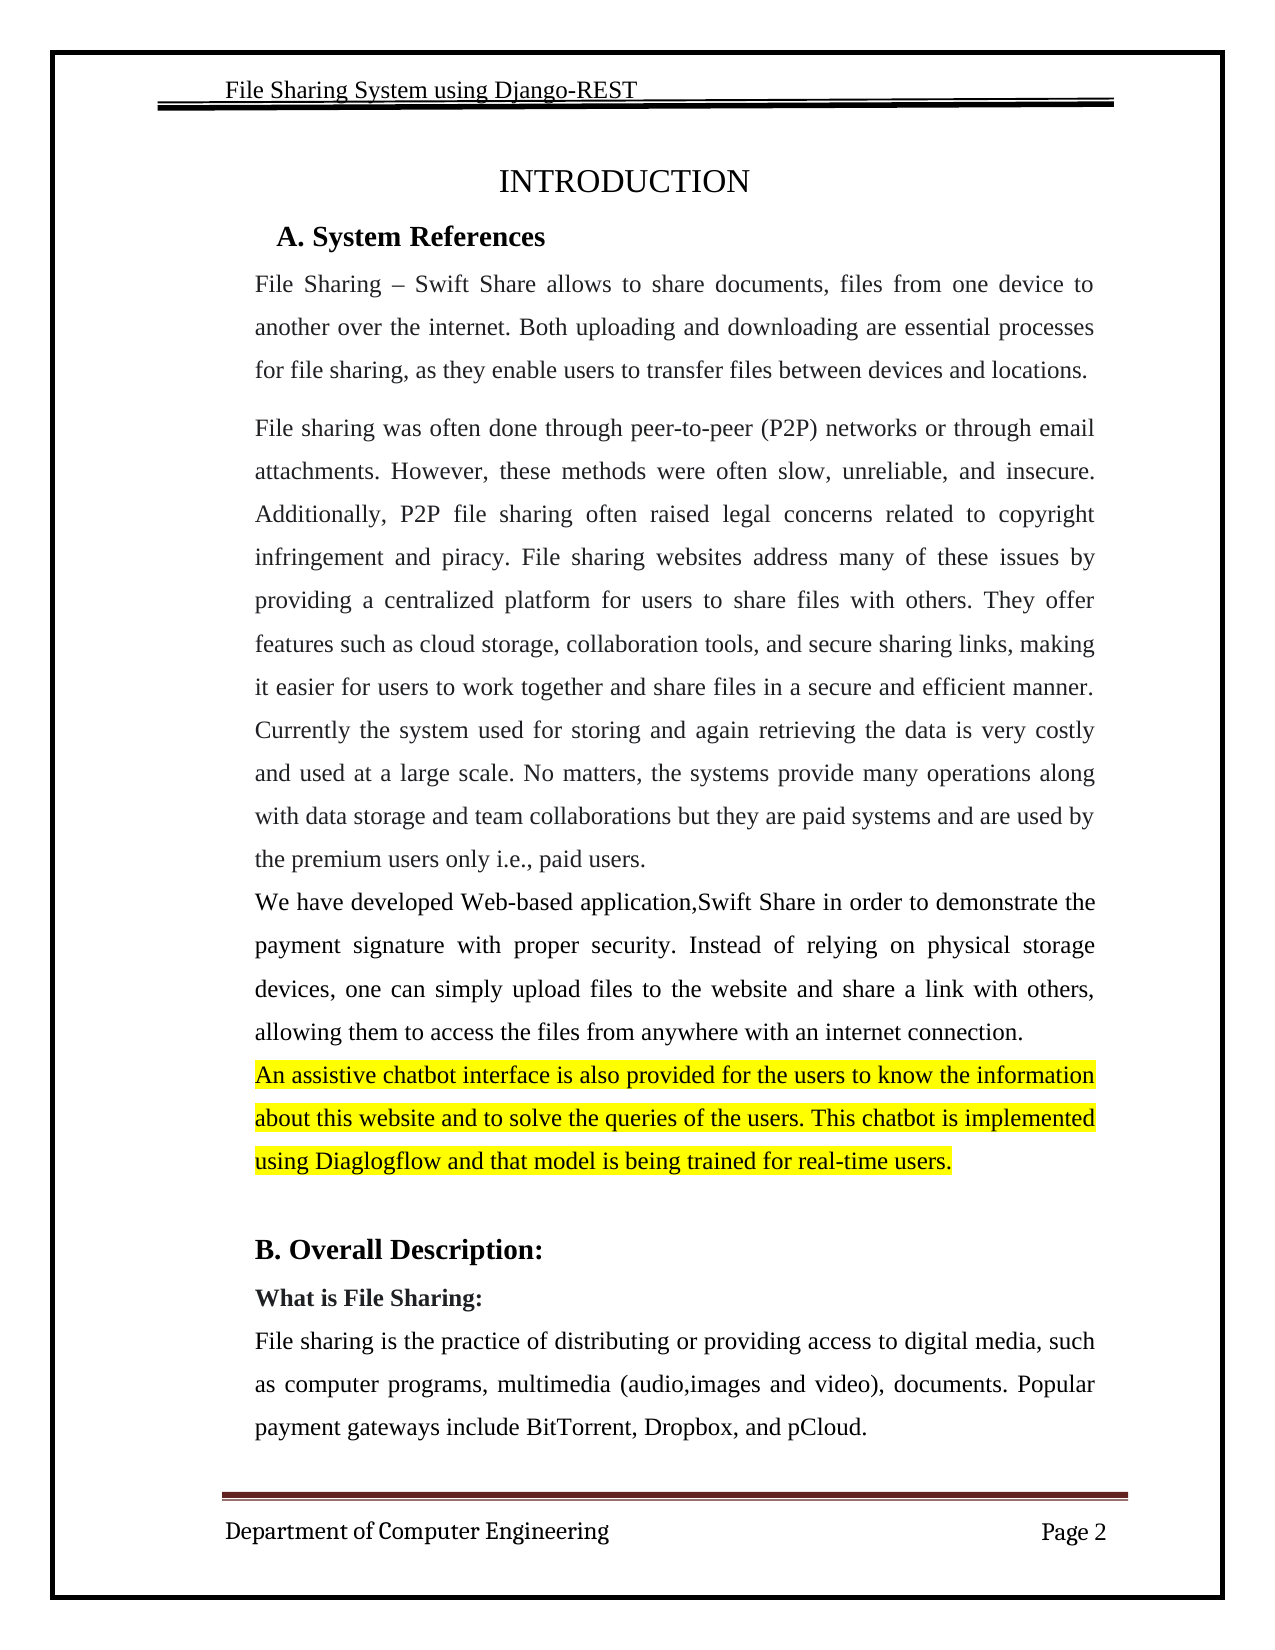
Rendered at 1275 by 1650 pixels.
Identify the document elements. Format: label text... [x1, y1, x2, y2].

text An assistive chatbot interface is also provided for the users to know the information about this website and to solve the queries of the users. This chatbot is implemented using Diaglogflow and that model is being trained for real-time users. [254, 1060, 1096, 1175]
subtitle INTRODUCTION [181, 161, 1068, 200]
text File sharing was often done through peer-to-peer (P2P) networks or through email attachments. However, these methods were often slow, unreliable, and insecure. Additionally, P2P file sharing often raised legal concerns related to copyright infringement and piracy. File sharing websites address many of these issues by providing a centralized platform for users to share files with others. They offer features such as cloud storage, collaboration tools, and secure sharing links, making it easier for users to work together and share files in a secure and efficient manner. Currently the system used for storing and again retrieving the data is very costly and used at a large scale. No matters, the systems provide many operations along with data storage and team collaborations but they are paid systems and are used by the premium users only i.e., paid users. [254, 413, 1096, 873]
subtitle System References [276, 219, 1148, 252]
subtitle What is File Sharing: [254, 1283, 1148, 1312]
text File Sharing – Swift Share allows to share documents, files from one device to another over the internet. Both uploading and downloading are essential processes for file sharing, as they enable users to transfer files between devices and locations. [254, 269, 1095, 384]
text File Sharing System using Django-REST [225, 75, 1148, 104]
subtitle Overall Description: [254, 1232, 1148, 1266]
text File sharing is the practice of distributing or providing access to digital media, such as computer programs, multimedia (audio,images and video), documents. Popular payment gateways include BitTorrent, Dropbox, and pCloud. [254, 1326, 1096, 1441]
text We have developed Web-based application,Swift Share in order to demonstrate the payment signature with proper security. Instead of relying on physical storage devices, one can simply upload files to the website and share a link with others, allowing them to access the files from anywhere with an internet connection. [254, 887, 1096, 1046]
